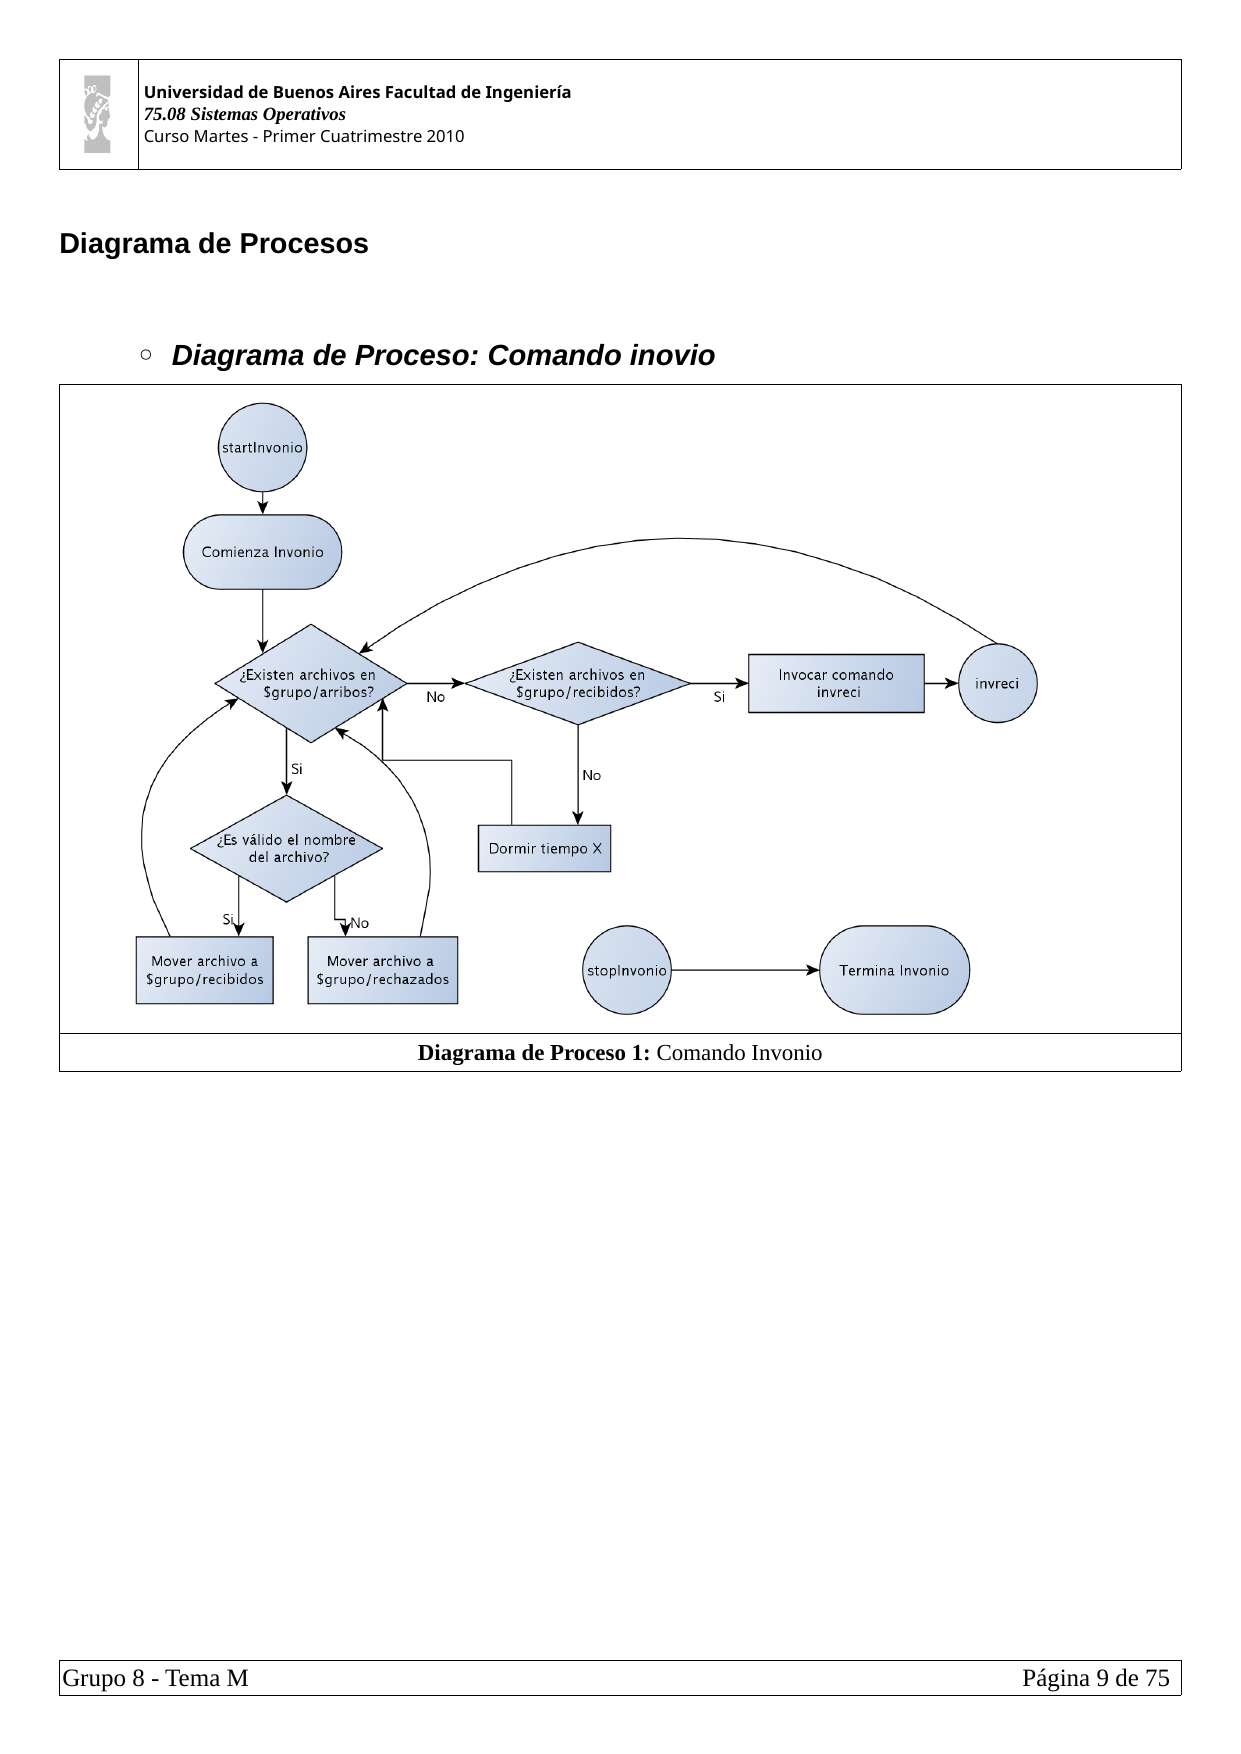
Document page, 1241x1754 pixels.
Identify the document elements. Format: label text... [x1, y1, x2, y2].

picture [123, 390, 1117, 1027]
table_header [60, 385, 1181, 1033]
picture [83, 73, 114, 155]
table_cell Diagrama de Proceso 1: Comando Invonio [60, 1034, 1181, 1071]
subtitle Diagrama de Proceso: Comando inovio [134, 338, 1181, 372]
subtitle Diagrama de Procesos [59, 226, 1181, 259]
